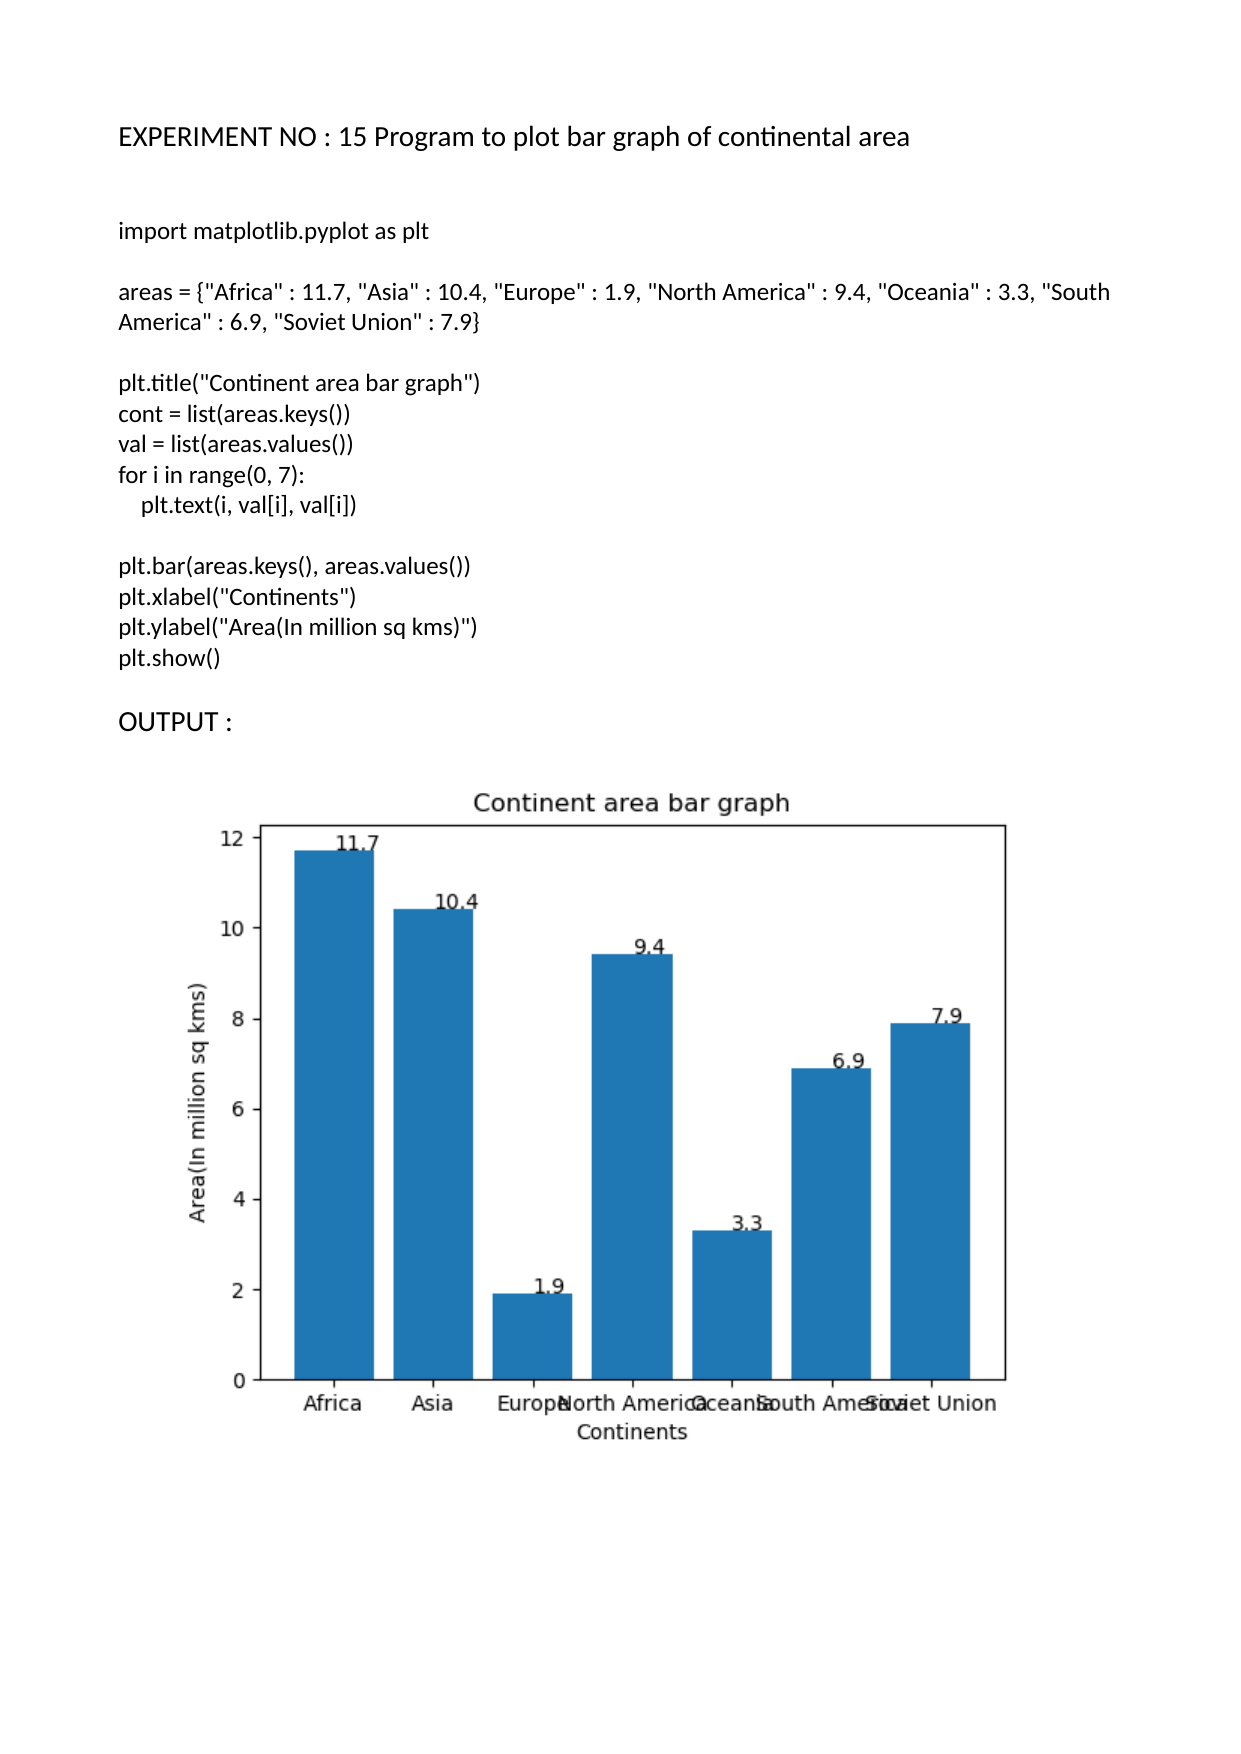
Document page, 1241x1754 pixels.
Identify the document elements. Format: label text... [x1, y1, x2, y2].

text Experiment NO : 15 Program to plot bar graph of continental area [118, 118, 1122, 154]
text plt.xlabel("Continents") [118, 581, 1122, 612]
text plt.text(i, val[i], val[i]) [118, 489, 1122, 520]
text plt.show() [118, 642, 1122, 673]
text import matplotlib.pyplot as plt [118, 215, 1122, 245]
text areas = {"Africa" : 11.7, "Asia" : 10.4, "Europe" : 1.9, "North America" : 9.4, "Oceania" : 3.3, "South America" : 6.9, "Soviet Union" : 7.9} [118, 276, 1122, 337]
text val = list(areas.values()) [118, 428, 1122, 459]
text cont = list(areas.keys()) [118, 398, 1122, 428]
text plt.ylabel("Area(In million sq kms)") [118, 612, 1122, 642]
text plt.bar(areas.keys(), areas.values()) [118, 551, 1122, 581]
text for i in range(0, 7): [118, 459, 1122, 489]
text plt.title("Continent area bar graph") [118, 367, 1122, 398]
text Output : [118, 703, 1122, 739]
